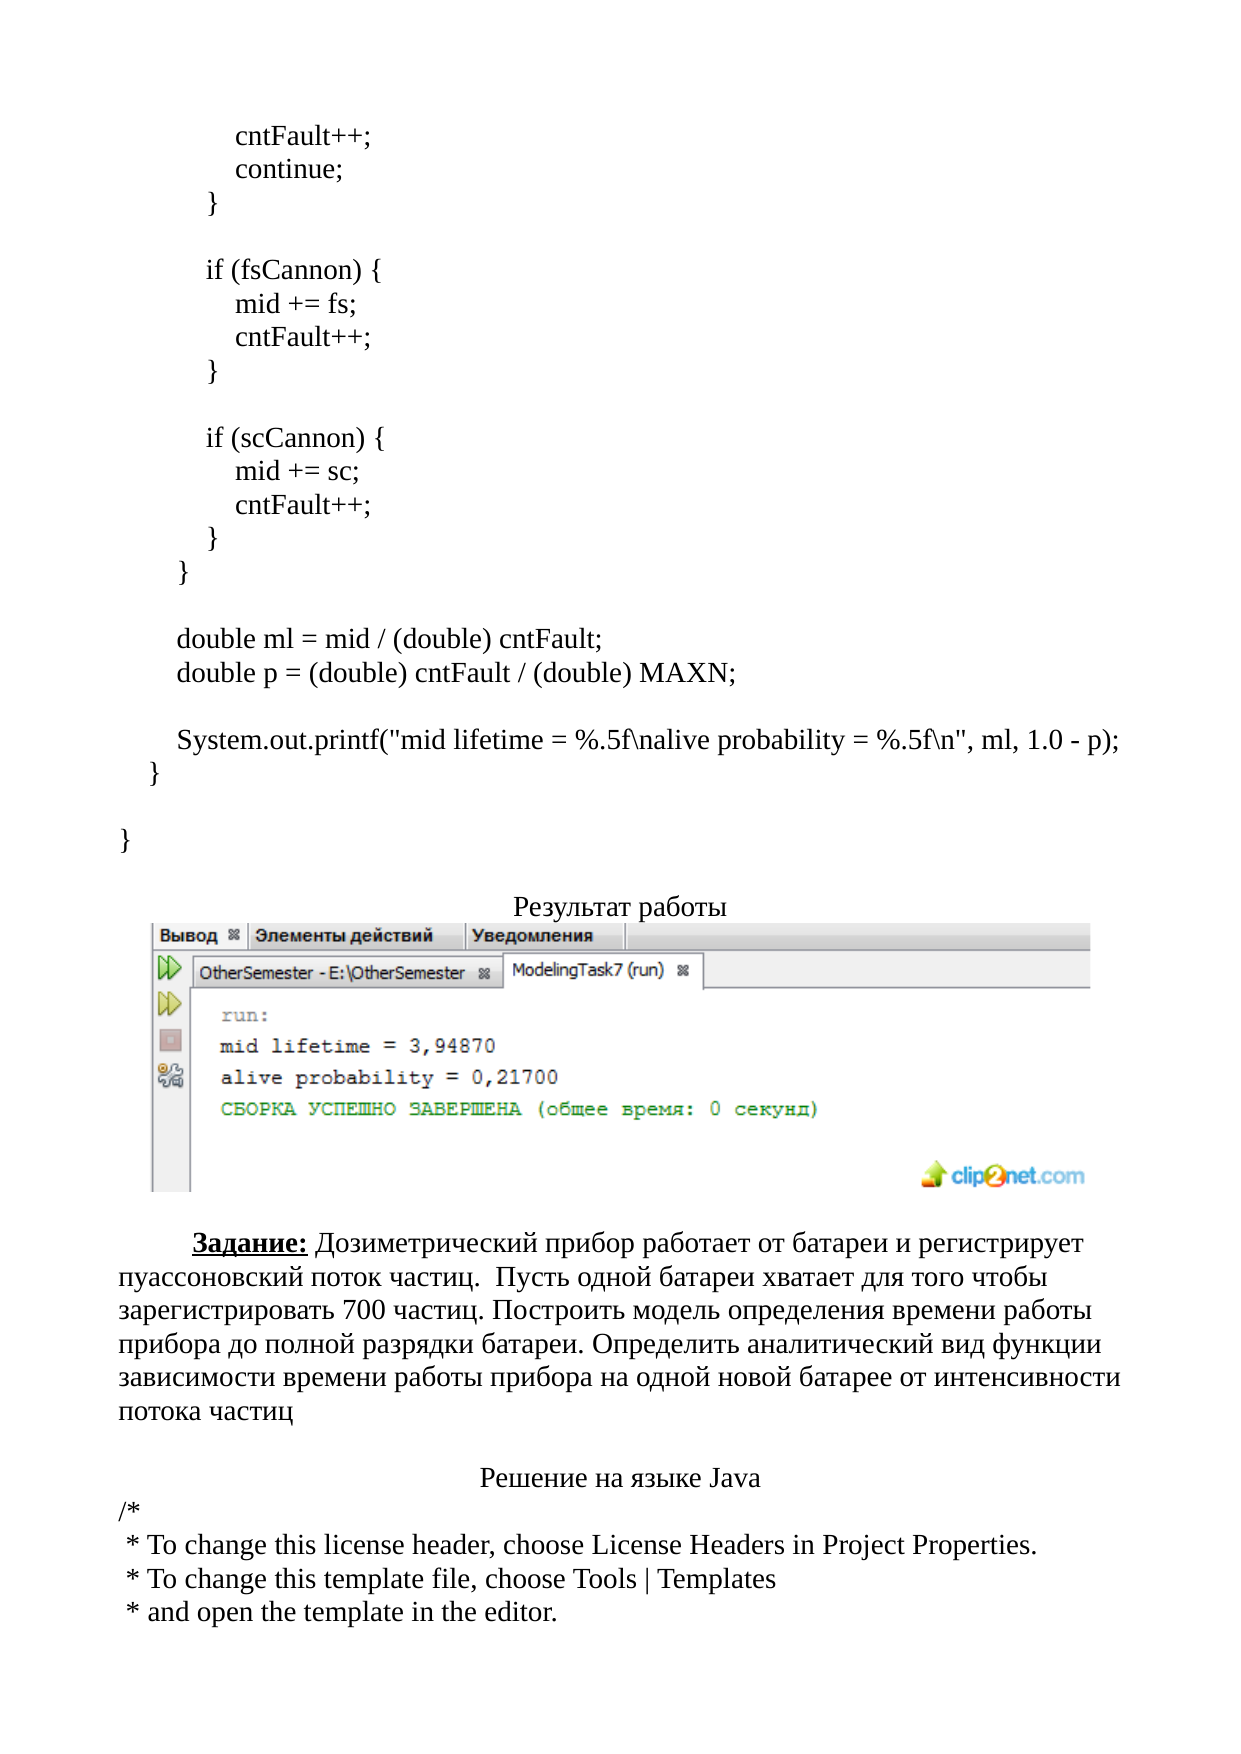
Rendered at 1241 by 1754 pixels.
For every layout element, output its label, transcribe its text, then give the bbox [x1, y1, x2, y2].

text Результат работы [118, 889, 1122, 923]
text * and open the template in the editor. [118, 1594, 1122, 1628]
text mid += sc; [118, 453, 1122, 487]
text /* [118, 1494, 1122, 1527]
text } [118, 185, 1122, 219]
text * To change this license header, choose License Headers in Project Properties. [118, 1527, 1122, 1561]
text cntFault++; [118, 118, 1122, 152]
text if (fsCannon) { [118, 252, 1122, 286]
text Задание: Дозиметрический прибор работает от батареи и регистрирует пуассоновский поток частиц. Пусть одной батареи хватает для того чтобы зарегистрировать 700 частиц. Построить модель определения времени работы прибора до полной разрядки батареи. Определить аналитический вид функции зависимости времени работы прибора на одной новой батарее от интенсивности потока частиц [118, 1225, 1122, 1427]
text } [118, 353, 1122, 386]
text continue; [118, 152, 1122, 185]
text } [118, 755, 1122, 789]
text double ml = mid / (double) cntFault; [118, 621, 1122, 655]
text * To change this template file, choose Tools | Templates [118, 1561, 1122, 1594]
text if (scCannon) { [118, 420, 1122, 453]
text cntFault++; [118, 487, 1122, 521]
text } [118, 822, 1122, 856]
text mid += fs; [118, 286, 1122, 319]
text Решение на языке Java [118, 1460, 1122, 1494]
picture [149, 923, 1091, 1192]
text } [118, 521, 1122, 554]
text } [118, 554, 1122, 588]
text cntFault++; [118, 319, 1122, 353]
text double p = (double) cntFault / (double) MAXN; [118, 655, 1122, 688]
text System.out.printf("mid lifetime = %.5f\nalive probability = %.5f\n", ml, 1.0 - p); [118, 722, 1122, 755]
